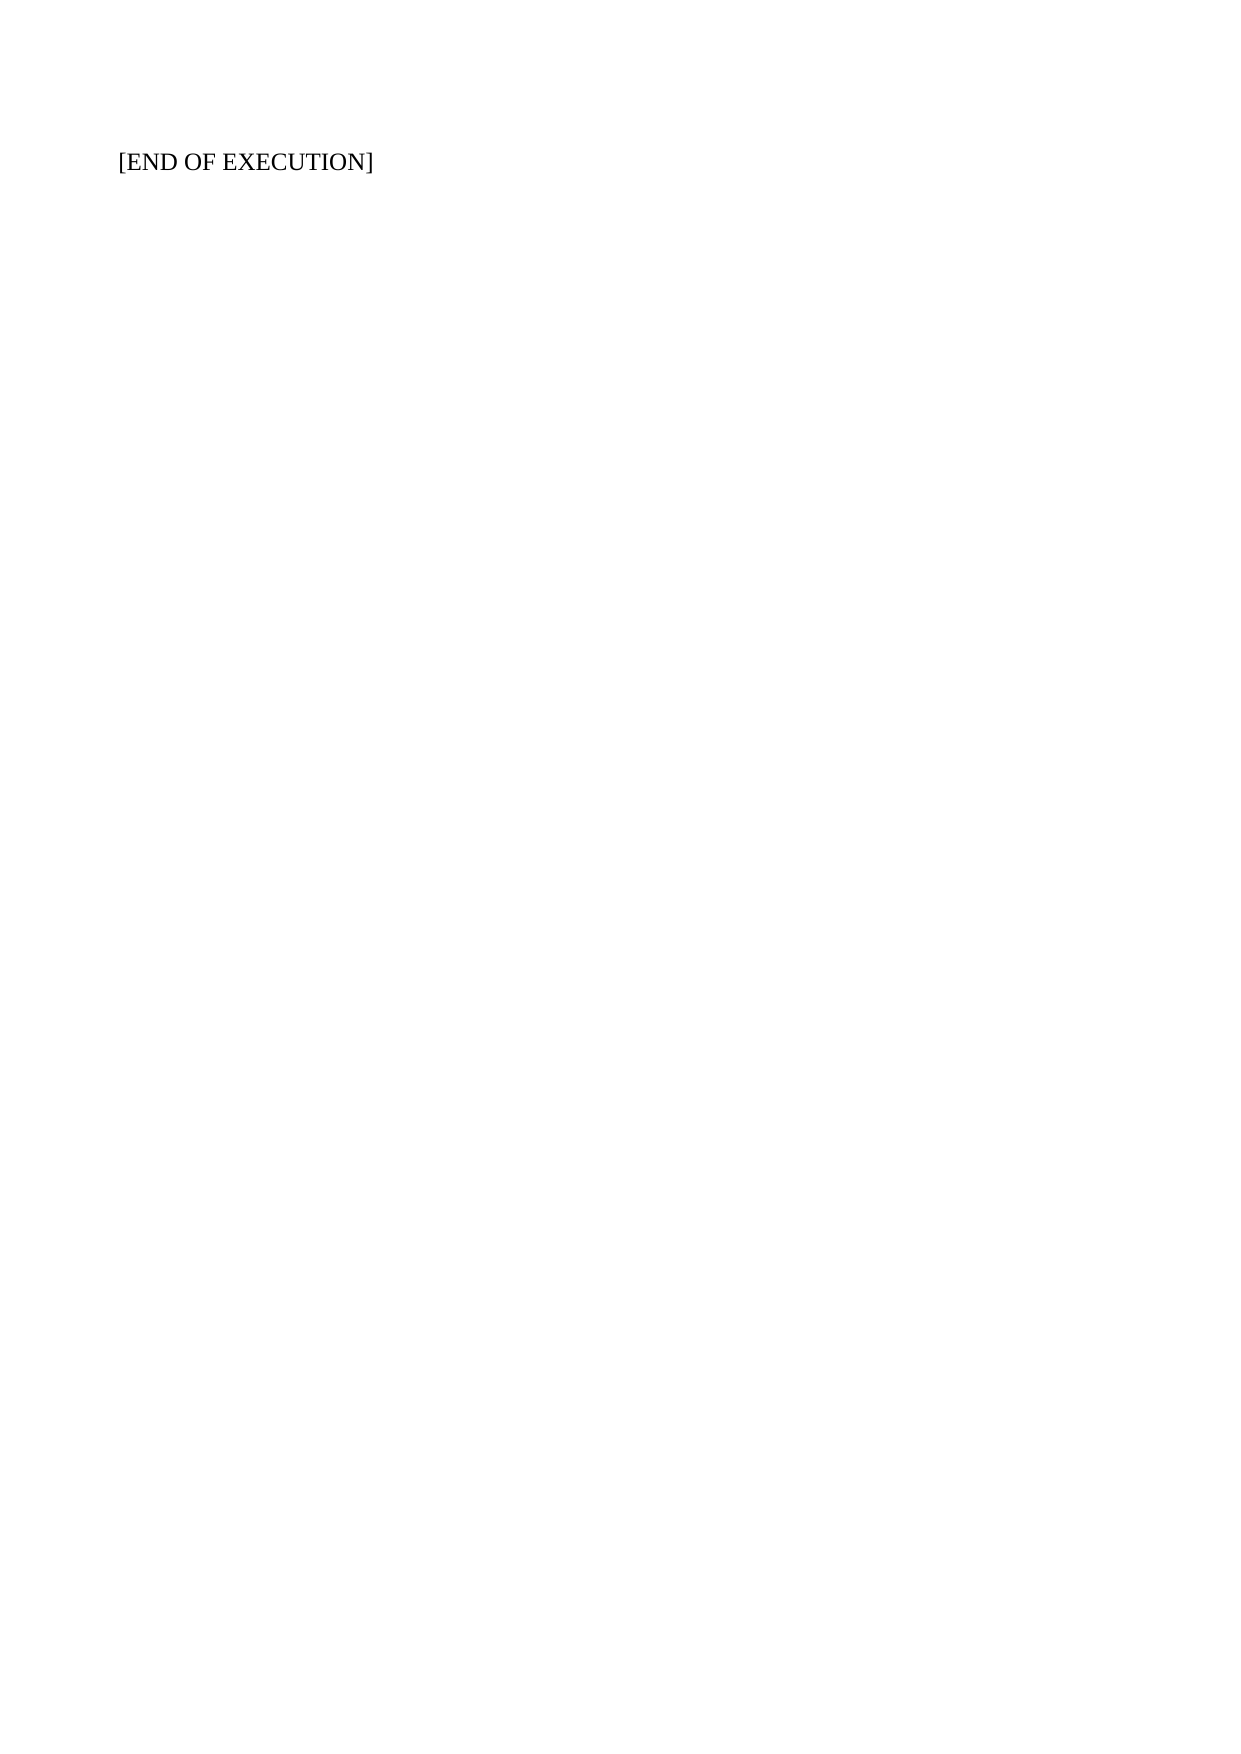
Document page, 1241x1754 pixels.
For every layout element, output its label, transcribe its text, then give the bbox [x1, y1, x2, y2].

text [END OF EXECUTION] [118, 147, 1122, 176]
